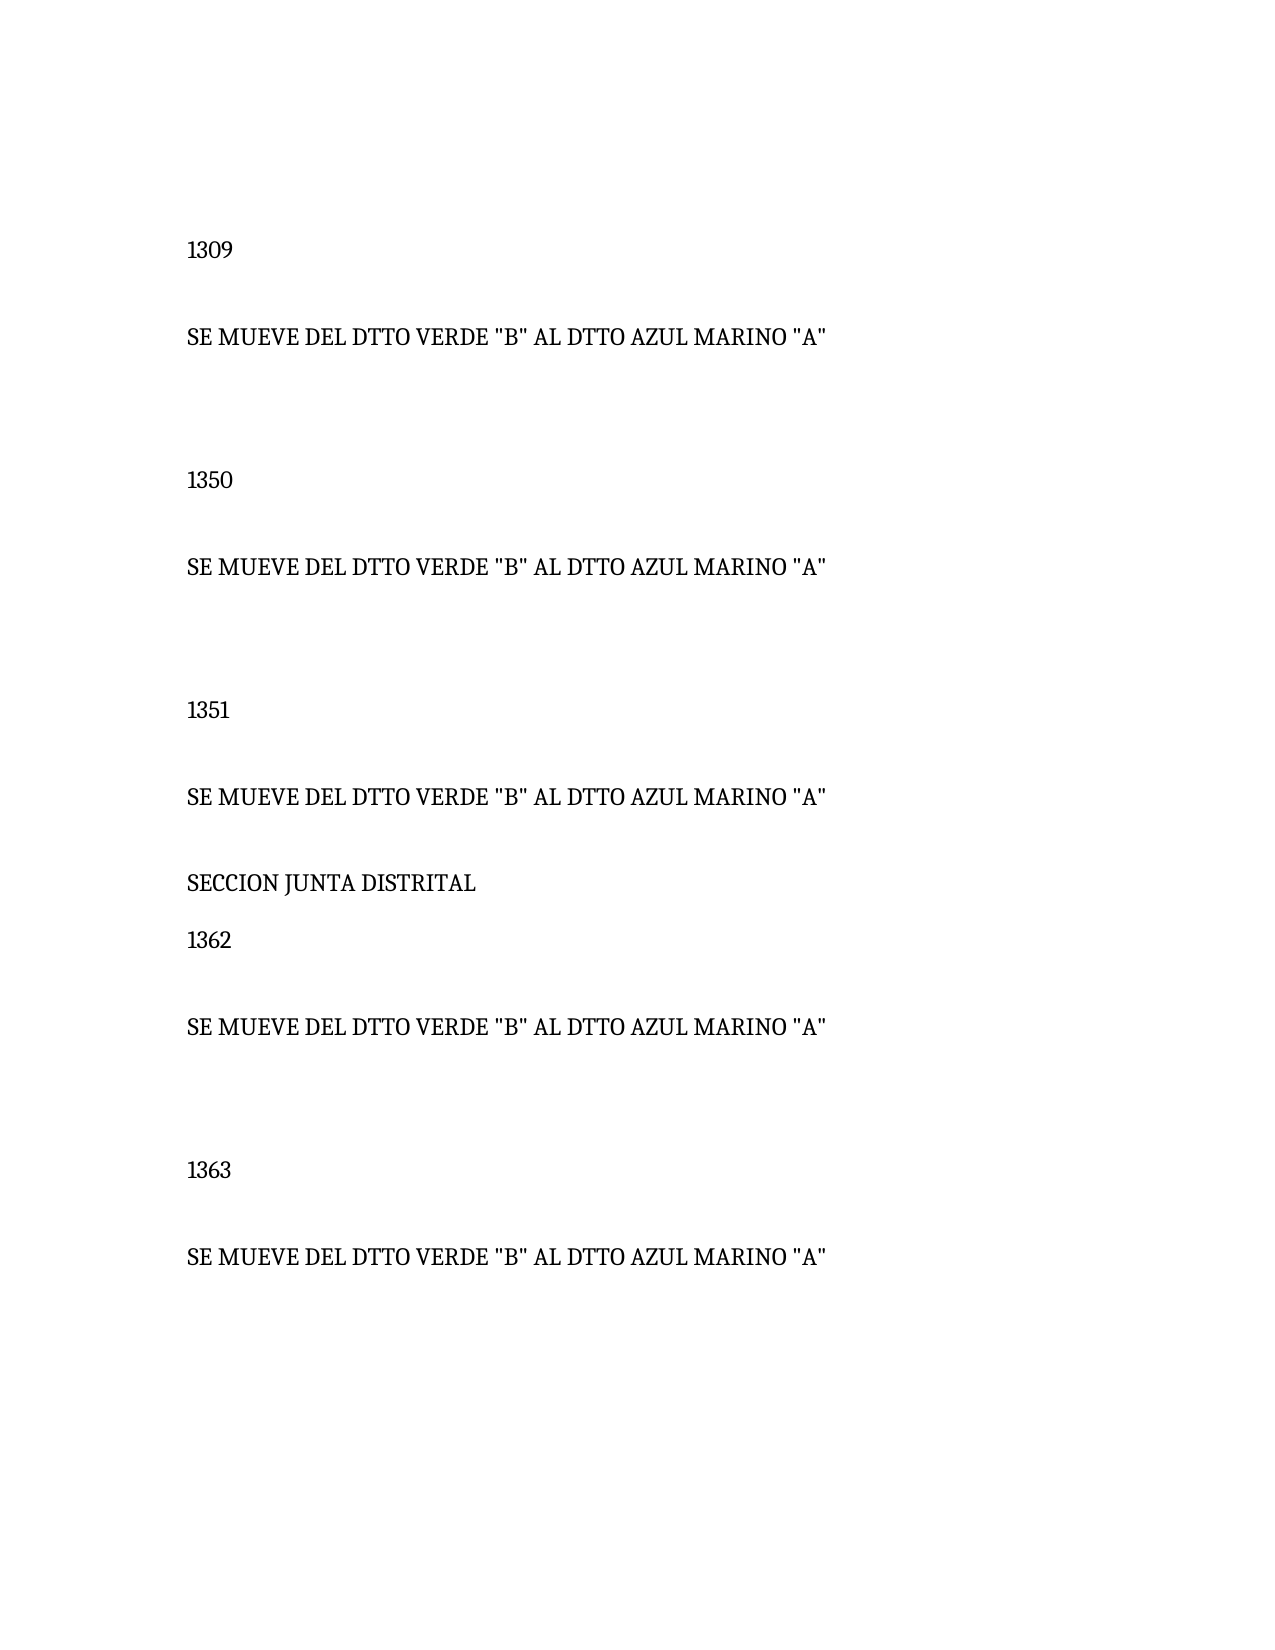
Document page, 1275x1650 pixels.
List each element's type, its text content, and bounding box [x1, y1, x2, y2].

text 1309 [187, 236, 1087, 265]
text SE MUEVE DEL DTTO VERDE "B" AL DTTO AZUL MARINO "A" [187, 1012, 1087, 1041]
text SE MUEVE DEL DTTO VERDE "B" AL DTTO AZUL MARINO "A" [187, 322, 1087, 351]
text 1351 [187, 696, 1087, 725]
text SECCION JUNTA DISTRITAL [187, 869, 1087, 897]
text SE MUEVE DEL DTTO VERDE "B" AL DTTO AZUL MARINO "A" [187, 1242, 1087, 1271]
text SE MUEVE DEL DTTO VERDE "B" AL DTTO AZUL MARINO "A" [187, 782, 1087, 811]
text 1350 [187, 466, 1087, 495]
text 1363 [187, 1156, 1087, 1185]
text 1362 [187, 926, 1087, 955]
text SE MUEVE DEL DTTO VERDE "B" AL DTTO AZUL MARINO "A" [187, 552, 1087, 581]
